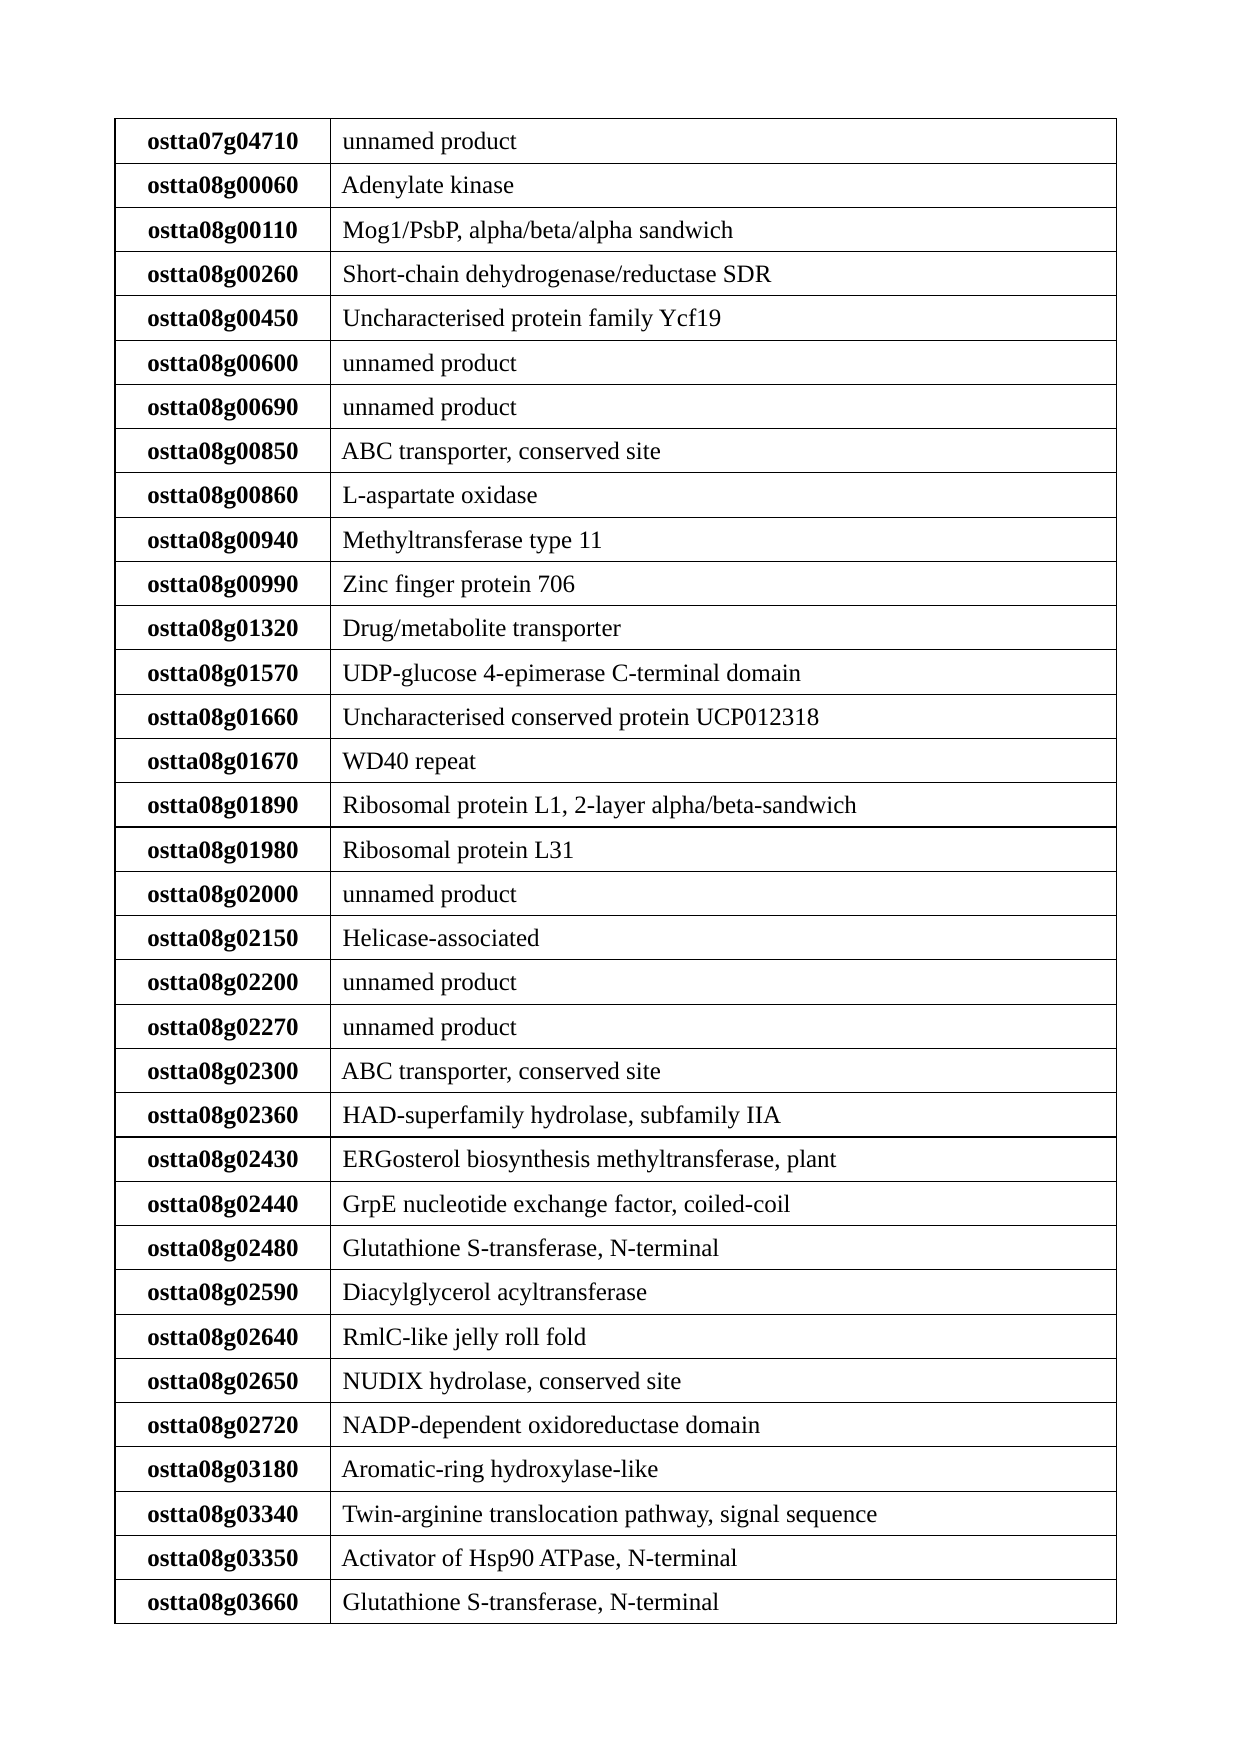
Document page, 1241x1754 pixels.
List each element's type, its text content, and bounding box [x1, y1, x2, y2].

table_cell Ribosomal protein L31 [331, 828, 1116, 871]
table_cell ostta08g01570 [116, 650, 330, 694]
table_cell ostta08g01890 [116, 783, 330, 826]
table_cell [1117, 251, 1240, 295]
table_cell [1117, 1136, 1240, 1181]
table_cell [1117, 118, 1240, 162]
table_cell ostta08g01980 [116, 828, 330, 871]
table_cell [1117, 649, 1240, 694]
table_cell ostta08g00850 [116, 429, 330, 472]
table_cell [1117, 738, 1240, 782]
table_cell Twin-arginine translocation pathway, signal sequence [331, 1492, 1116, 1535]
table_cell ostta08g00600 [116, 341, 330, 384]
table_cell [1117, 782, 1240, 826]
table_cell [1117, 1491, 1240, 1535]
table_cell [1117, 1446, 1240, 1491]
table_cell ostta08g02150 [116, 916, 330, 959]
table_cell Adenylate kinase [331, 164, 1116, 207]
table_cell ostta08g03340 [116, 1492, 330, 1535]
table_cell ostta08g02720 [116, 1403, 330, 1446]
table_cell [1117, 1314, 1240, 1358]
table_cell Methyltransferase type 11 [331, 518, 1116, 561]
table_cell ostta08g02270 [116, 1005, 330, 1048]
table_cell ERGosterol biosynthesis methyltransferase, plant [331, 1138, 1116, 1181]
table_cell [1117, 605, 1240, 649]
table_cell unnamed product [331, 1005, 1116, 1048]
table_cell ostta08g02590 [116, 1270, 330, 1313]
table_cell Diacylglycerol acyltransferase [331, 1270, 1116, 1313]
table_cell ostta07g04710 [116, 119, 330, 162]
table_cell Drug/metabolite transporter [331, 606, 1116, 649]
table_cell ABC transporter, conserved site [331, 1049, 1116, 1092]
table_cell ostta08g01670 [116, 739, 330, 782]
table_cell [1117, 295, 1240, 339]
table_cell [1117, 694, 1240, 738]
table_cell ostta08g00940 [116, 518, 330, 561]
table_cell [1117, 1225, 1240, 1269]
table_cell [1117, 1092, 1240, 1136]
table_cell [1117, 871, 1240, 915]
table_cell Helicase-associated [331, 916, 1116, 959]
table_cell ostta08g02640 [116, 1315, 330, 1358]
table_cell unnamed product [331, 341, 1116, 384]
table_cell ostta08g00450 [116, 296, 330, 339]
table_cell NADP-dependent oxidoreductase domain [331, 1403, 1116, 1446]
table_cell [1117, 163, 1240, 207]
table_cell ostta08g03660 [116, 1580, 330, 1623]
table_cell [1117, 959, 1240, 1003]
table_cell Glutathione S-transferase, N-terminal [331, 1580, 1116, 1623]
table_cell Short-chain dehydrogenase/reductase SDR [331, 252, 1116, 295]
table_cell ostta08g01320 [116, 606, 330, 649]
table_cell Zinc finger protein 706 [331, 562, 1116, 605]
table_cell [1117, 517, 1240, 561]
table_cell [1117, 1269, 1240, 1313]
table_cell ostta08g00860 [116, 473, 330, 517]
table_cell UDP-glucose 4-epimerase C-terminal domain [331, 650, 1116, 694]
table_cell [1117, 1402, 1240, 1446]
table_cell ostta08g02650 [116, 1359, 330, 1402]
table_cell [1117, 472, 1240, 517]
table_cell GrpE nucleotide exchange factor, coiled-coil [331, 1182, 1116, 1225]
table_cell [1117, 1048, 1240, 1092]
table_cell [1117, 340, 1240, 384]
table_cell ostta08g00260 [116, 252, 330, 295]
table_cell ostta08g00690 [116, 385, 330, 428]
table_cell Mog1/PsbP, alpha/beta/alpha sandwich [331, 208, 1116, 251]
table_cell unnamed product [331, 119, 1116, 162]
table_cell ostta08g00060 [116, 164, 330, 207]
table_cell [1117, 1358, 1240, 1402]
table_cell ostta08g02480 [116, 1226, 330, 1269]
table_cell ostta08g02000 [116, 872, 330, 915]
table_cell ostta08g02360 [116, 1093, 330, 1136]
table_cell ostta08g02440 [116, 1182, 330, 1225]
table_cell ostta08g00990 [116, 562, 330, 605]
table_cell [1117, 561, 1240, 605]
table_cell [1117, 826, 1240, 871]
table_cell unnamed product [331, 960, 1116, 1003]
table_cell unnamed product [331, 385, 1116, 428]
table_cell [1117, 1579, 1240, 1623]
table_cell ABC transporter, conserved site [331, 429, 1116, 472]
table_cell ostta08g01660 [116, 695, 330, 738]
table_cell unnamed product [331, 872, 1116, 915]
table_cell Aromatic-ring hydroxylase-like [331, 1447, 1116, 1491]
table_cell ostta08g00110 [116, 208, 330, 251]
table_cell ostta08g02430 [116, 1138, 330, 1181]
table_cell Activator of Hsp90 ATPase, N-terminal [331, 1536, 1116, 1579]
table_cell Glutathione S-transferase, N-terminal [331, 1226, 1116, 1269]
table_cell Ribosomal protein L1, 2-layer alpha/beta-sandwich [331, 783, 1116, 826]
table_cell Uncharacterised protein family Ycf19 [331, 296, 1116, 339]
table_cell [1117, 915, 1240, 959]
table_cell ostta08g03180 [116, 1447, 330, 1491]
table_cell RmlC-like jelly roll fold [331, 1315, 1116, 1358]
table_cell [1117, 1181, 1240, 1225]
table_cell ostta08g03350 [116, 1536, 330, 1579]
table_cell [1117, 428, 1240, 472]
table_cell WD40 repeat [331, 739, 1116, 782]
table_cell [1117, 207, 1240, 251]
table_cell [1117, 384, 1240, 428]
table_cell ostta08g02300 [116, 1049, 330, 1092]
table_cell [1117, 1004, 1240, 1048]
table_cell ostta08g02200 [116, 960, 330, 1003]
table_cell [1117, 1535, 1240, 1579]
table_cell HAD-superfamily hydrolase, subfamily IIA [331, 1093, 1116, 1136]
table_cell L-aspartate oxidase [331, 473, 1116, 517]
table_cell NUDIX hydrolase, conserved site [331, 1359, 1116, 1402]
table_cell Uncharacterised conserved protein UCP012318 [331, 695, 1116, 738]
